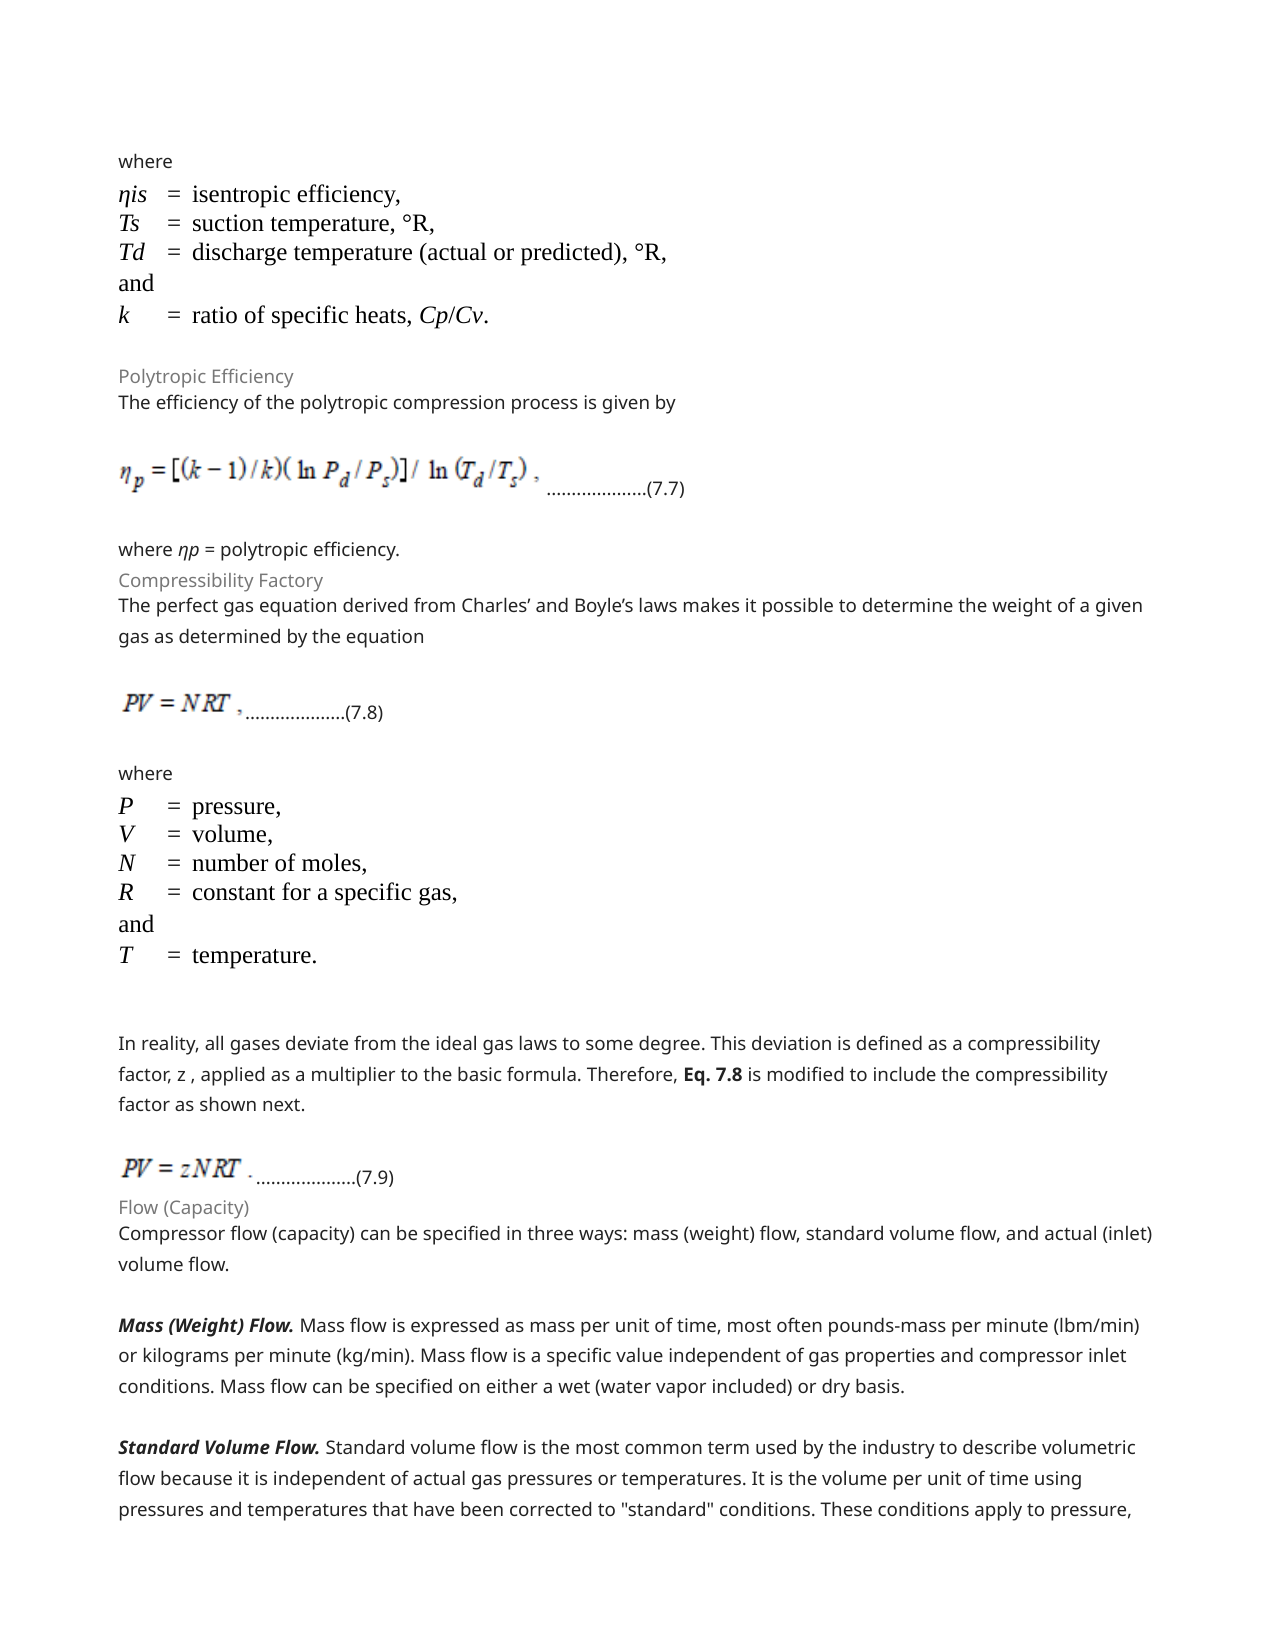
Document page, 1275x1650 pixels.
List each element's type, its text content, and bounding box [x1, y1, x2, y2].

table_cell constant for a specific gas, [192, 877, 472, 906]
table_header isentropic efficiency, [192, 179, 681, 208]
picture [118, 450, 547, 496]
subtitle Polytropic Efficiency [118, 363, 1157, 389]
table_cell = [167, 848, 192, 877]
table_cell k [118, 300, 167, 329]
table_cell and [118, 266, 167, 300]
table_cell = [167, 877, 192, 906]
text Compressor flow (capacity) can be specified in three ways: mass (weight) flow, standard volume flow, and actual (inlet) volume flow. Mass (Weight) Flow. Mass flow is expressed as mass per unit of time, most often pounds-mass per minute (lbm/min) or kilograms per minute (kg/min). Mass flow is a specific value independent of gas properties and compressor inlet conditions. Mass flow can be specified on either a wet (water vapor included) or dry basis. Standard Volume Flow. Standard volume flow is the most common term used by the industry to describe volumetric flow because it is independent of actual gas pressures or temperatures. It is the volume per unit of time using pressures and temperatures that have been corrected to "standard" conditions. These conditions apply to pressure, [118, 1220, 1157, 1521]
table_cell = [167, 300, 192, 329]
table_cell ratio of specific heats, Cp/Cv. [192, 300, 681, 329]
picture [118, 684, 245, 719]
picture [118, 1152, 256, 1185]
subtitle Compressibility Factory [118, 567, 1157, 593]
subtitle Flow (Capacity) [118, 1195, 1157, 1220]
table_header P [118, 791, 167, 819]
table_cell Ts [118, 208, 167, 237]
table_header ηis [118, 179, 167, 208]
text The efficiency of the polytropic compression process is given by ....................(7.7) where ηp = polytropic efficiency. [118, 389, 1157, 562]
table_header = [167, 791, 192, 819]
text The perfect gas equation derived from Charles’ and Boyle’s laws makes it possible to determine the weight of a given gas as determined by the equation ....................(7.8) where [118, 593, 1157, 786]
table_cell = [167, 940, 192, 969]
table_cell [167, 266, 681, 300]
table_cell and [118, 906, 167, 940]
table_cell T [118, 940, 167, 969]
table_cell temperature. [192, 940, 472, 969]
table_cell = [167, 208, 192, 237]
table_header = [167, 179, 192, 208]
table_header pressure, [192, 791, 472, 819]
table_cell [167, 906, 472, 940]
table_cell = [167, 237, 192, 266]
table_cell discharge temperature (actual or predicted), °R, [192, 237, 681, 266]
text In reality, all gases deviate from the ideal gas laws to some degree. This deviation is defined as a compressibility factor, z , applied as a multiplier to the basic formula. Therefore, Eq. 7.8 is modified to include the compressibility factor as shown next. ....................(7.9) [118, 969, 1157, 1189]
text where [118, 118, 1157, 174]
table_cell number of moles, [192, 848, 472, 877]
table_cell volume, [192, 820, 472, 848]
table_cell R [118, 877, 167, 906]
table_cell suction temperature, °R, [192, 208, 681, 237]
table_cell N [118, 848, 167, 877]
table_cell V [118, 820, 167, 848]
table_cell Td [118, 237, 167, 266]
table_cell = [167, 820, 192, 848]
